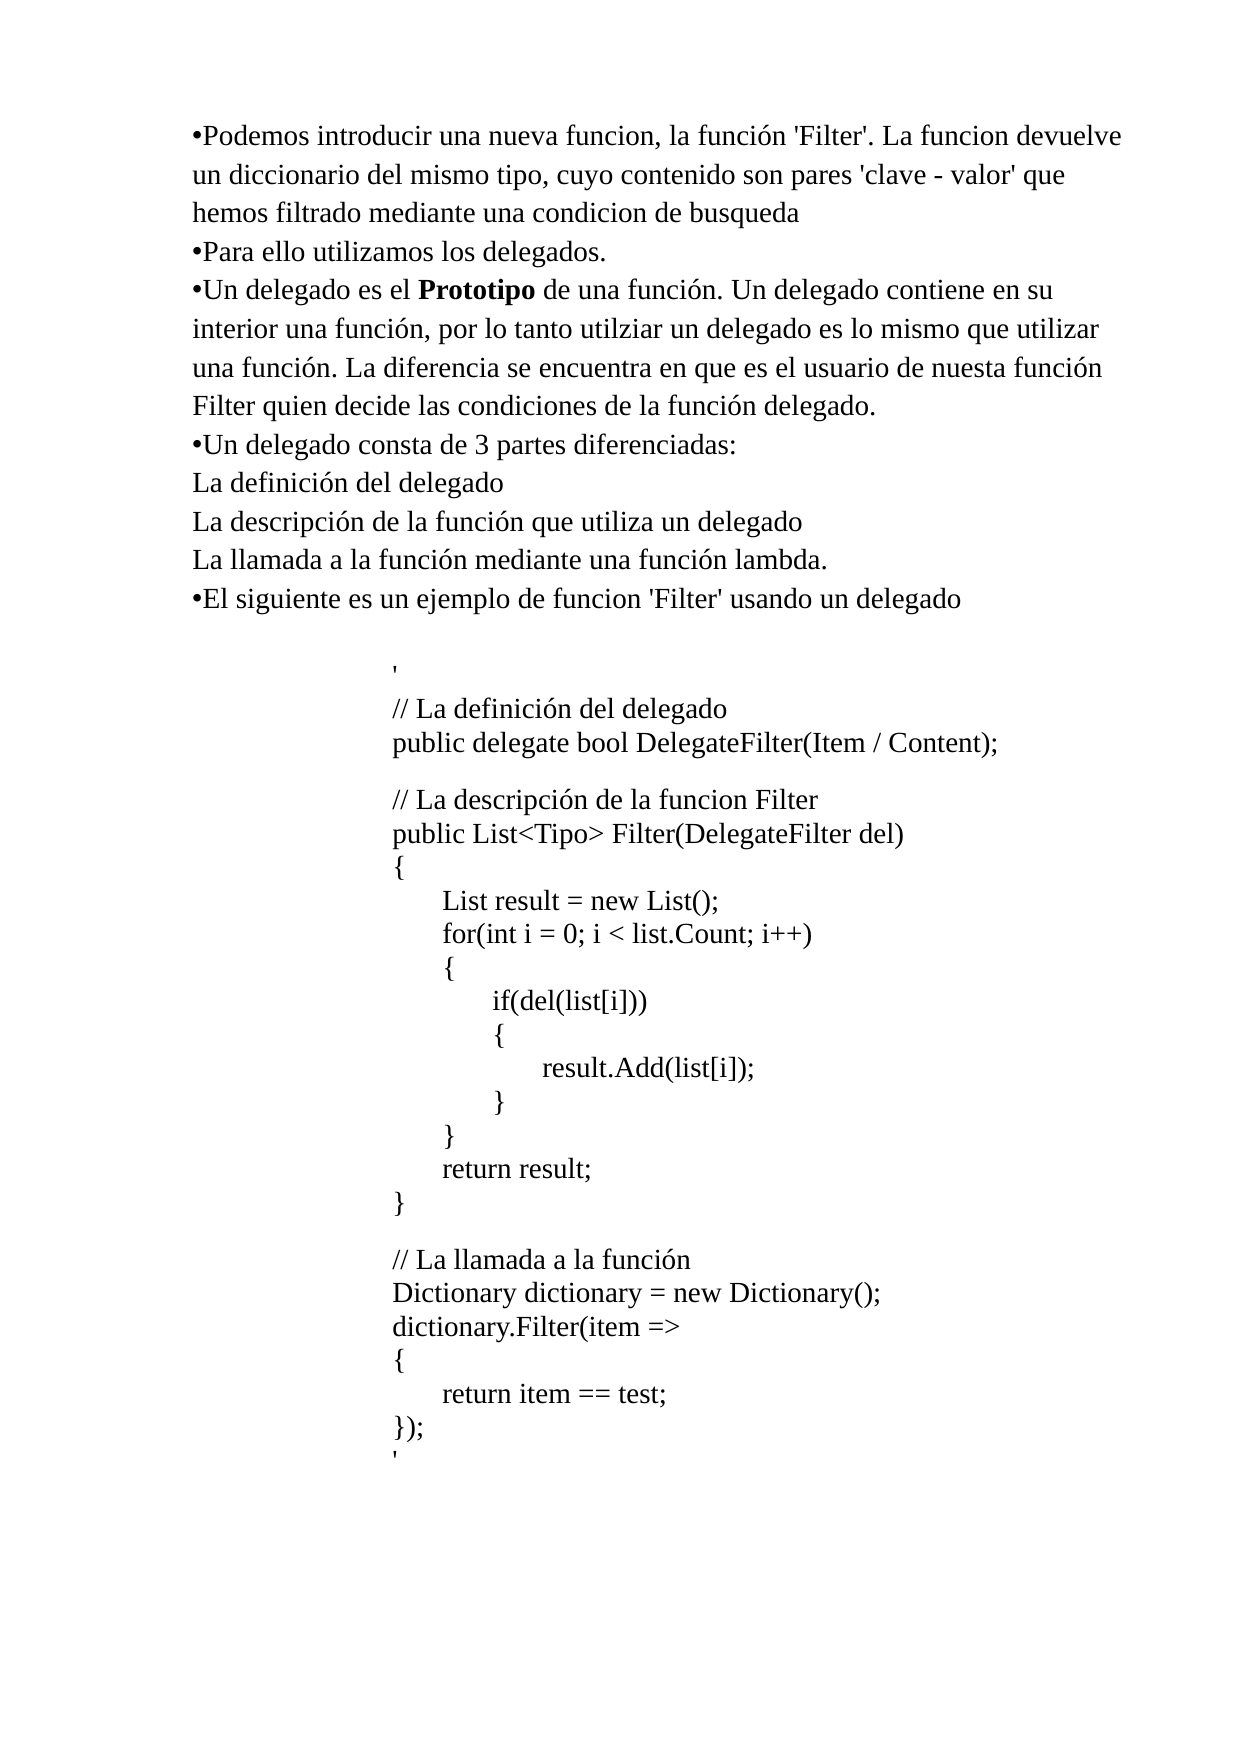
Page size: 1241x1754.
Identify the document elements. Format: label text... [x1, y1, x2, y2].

list return result; [118, 1151, 1122, 1185]
list { [118, 1342, 1122, 1376]
list // La definición del delegado [118, 691, 1122, 725]
list if(del(list[i])) [118, 983, 1122, 1017]
list dictionary.Filter(item => [118, 1309, 1122, 1342]
list } [118, 1084, 1122, 1118]
list List result = new List(); [118, 883, 1122, 916]
list // La descripción de la funcion Filter [118, 782, 1122, 816]
list El siguiente es un ejemplo de funcion 'Filter' usando un delegado [118, 581, 1122, 615]
list Un delegado consta de 3 partes diferenciadas: La definición del delegado La descripción de la función que utiliza un delegado La llamada a la función mediante una función lambda. [118, 427, 1122, 576]
list // La llamada a la función [118, 1242, 1122, 1275]
list ' [118, 1443, 1122, 1477]
list { [118, 849, 1122, 883]
list } [118, 1185, 1122, 1218]
list } [118, 1118, 1122, 1151]
list { [118, 950, 1122, 983]
list public delegate bool DelegateFilter(Item / Content); [118, 725, 1122, 758]
list }); [118, 1409, 1122, 1443]
list { [118, 1017, 1122, 1051]
list return item == test; [118, 1376, 1122, 1409]
list Podemos introducir una nueva funcion, la función 'Filter'. La funcion devuelve un diccionario del mismo tipo, cuyo contenido son pares 'clave - valor' que hemos filtrado mediante una condicion de busqueda [118, 118, 1122, 229]
list public List<Tipo> Filter(DelegateFilter del) [118, 816, 1122, 849]
list result.Add(list[i]); [118, 1051, 1122, 1084]
list ' [118, 658, 1122, 691]
list Dictionary dictionary = new Dictionary(); [118, 1275, 1122, 1309]
list for(int i = 0; i < list.Count; i++) [118, 916, 1122, 950]
list Para ello utilizamos los delegados. [118, 234, 1122, 267]
list Un delegado es el Prototipo de una función. Un delegado contiene en su interior una función, por lo tanto utilziar un delegado es lo mismo que utilizar una función. La diferencia se encuentra en que es el usuario de nuesta función Filter quien decide las condiciones de la función delegado. [118, 272, 1122, 422]
